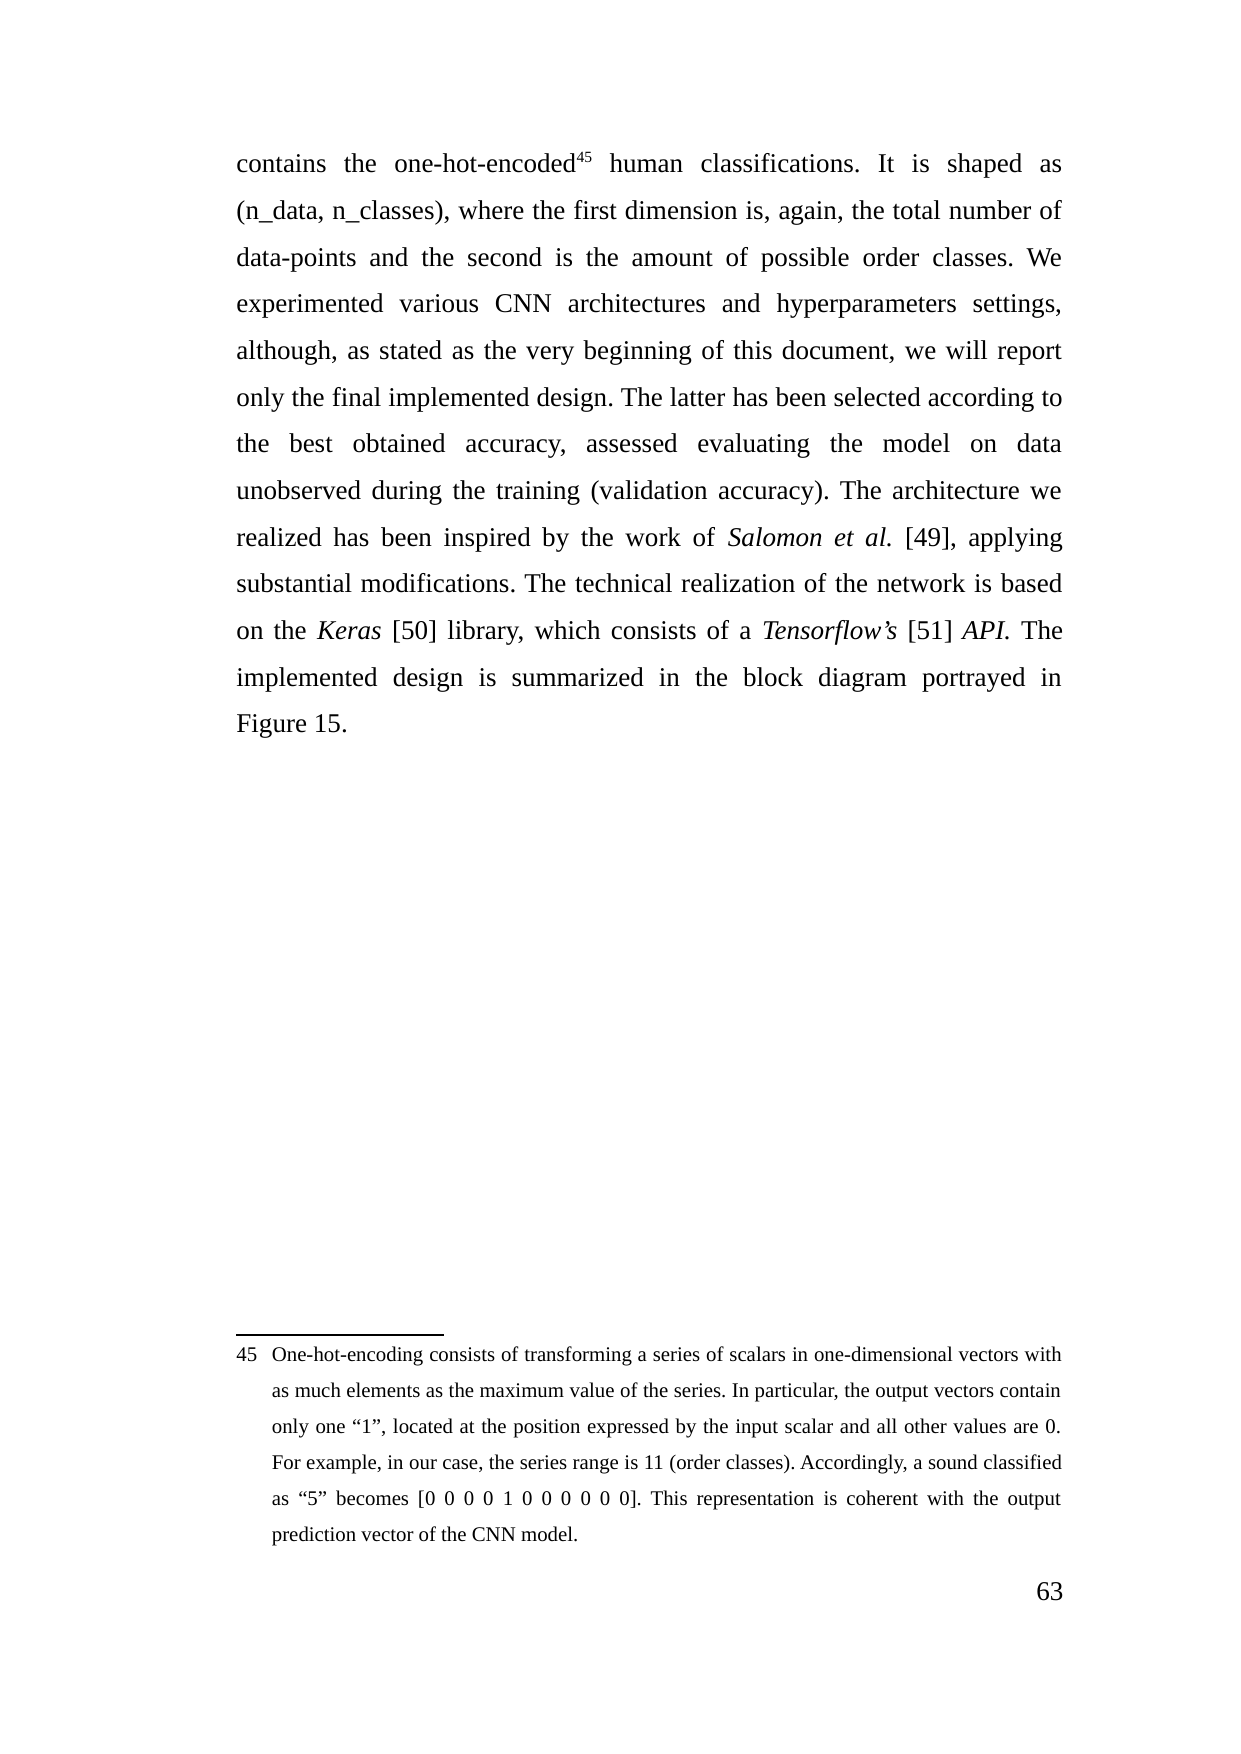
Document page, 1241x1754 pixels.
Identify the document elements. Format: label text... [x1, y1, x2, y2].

text contains the one-hot-encoded human classifications. It is shaped as (n_data, n_classes), where the first dimension is, again, the total number of data-points and the second is the amount of possible order classes. We experimented various CNN architectures and hyperparameters settings, although, as stated as the very beginning of this document, we will report only the final implemented design. The latter has been selected according to the best obtained accuracy, assessed evaluating the model on data unobserved during the training (validation accuracy). The architecture we realized has been inspired by the work of Salomon et al. [49], applying substantial modifications. The technical realization of the network is based on the Keras [50] library, which consists of a Tensorflow’s [51] API. The implemented design is summarized in the block diagram portrayed in Figure 15. [236, 148, 1063, 739]
text One-hot-encoding consists of transforming a series of scalars in one-dimensional vectors with as much elements as the maximum value of the series. In particular, the output vectors contain only one “1”, located at the position expressed by the input scalar and all other values are 0. For example, in our case, the series range is 11 (order classes). Accordingly, a sound classified as “5” becomes [0 0 0 0 1 0 0 0 0 0 0]. This representation is coherent with the output prediction vector of the CNN model. [236, 1341, 1063, 1546]
